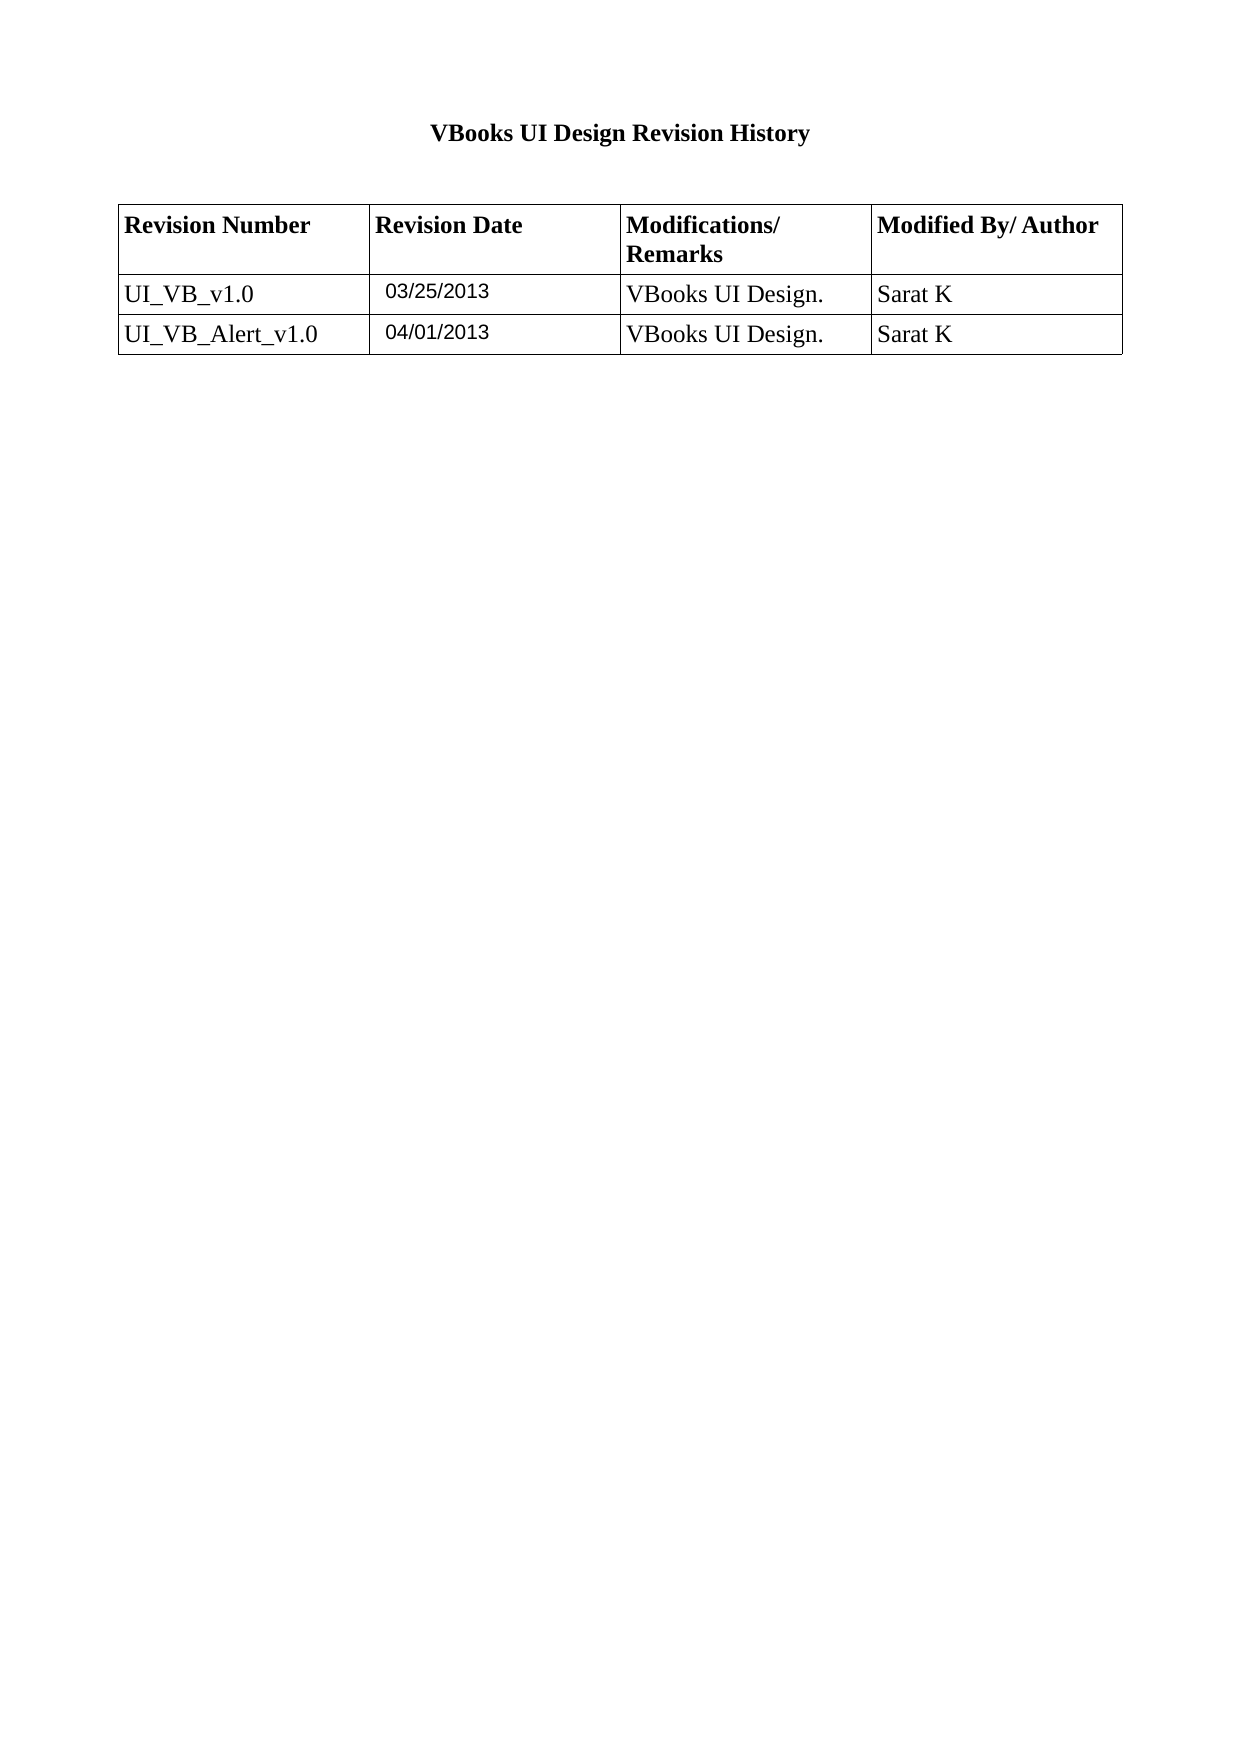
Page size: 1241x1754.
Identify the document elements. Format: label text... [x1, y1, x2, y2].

table_cell VBooks UI Design. [621, 315, 871, 354]
table_cell 04/01/2013 [370, 315, 620, 354]
table_header Revision Date [370, 205, 620, 273]
table_cell Sarat K [872, 315, 1122, 354]
table_header Modified By/ Author [872, 205, 1122, 273]
table_header Revision Number [119, 205, 369, 273]
table_cell UI_VB_Alert_v1.0 [119, 315, 369, 354]
table_cell VBooks UI Design. [621, 275, 871, 314]
table_cell UI_VB_v1.0 [119, 275, 369, 314]
table_header Modifications/ Remarks [621, 205, 871, 273]
table_cell Sarat K [872, 275, 1122, 314]
text VBooks UI Design Revision History [118, 118, 1122, 147]
table_cell 03/25/2013 [370, 275, 620, 314]
